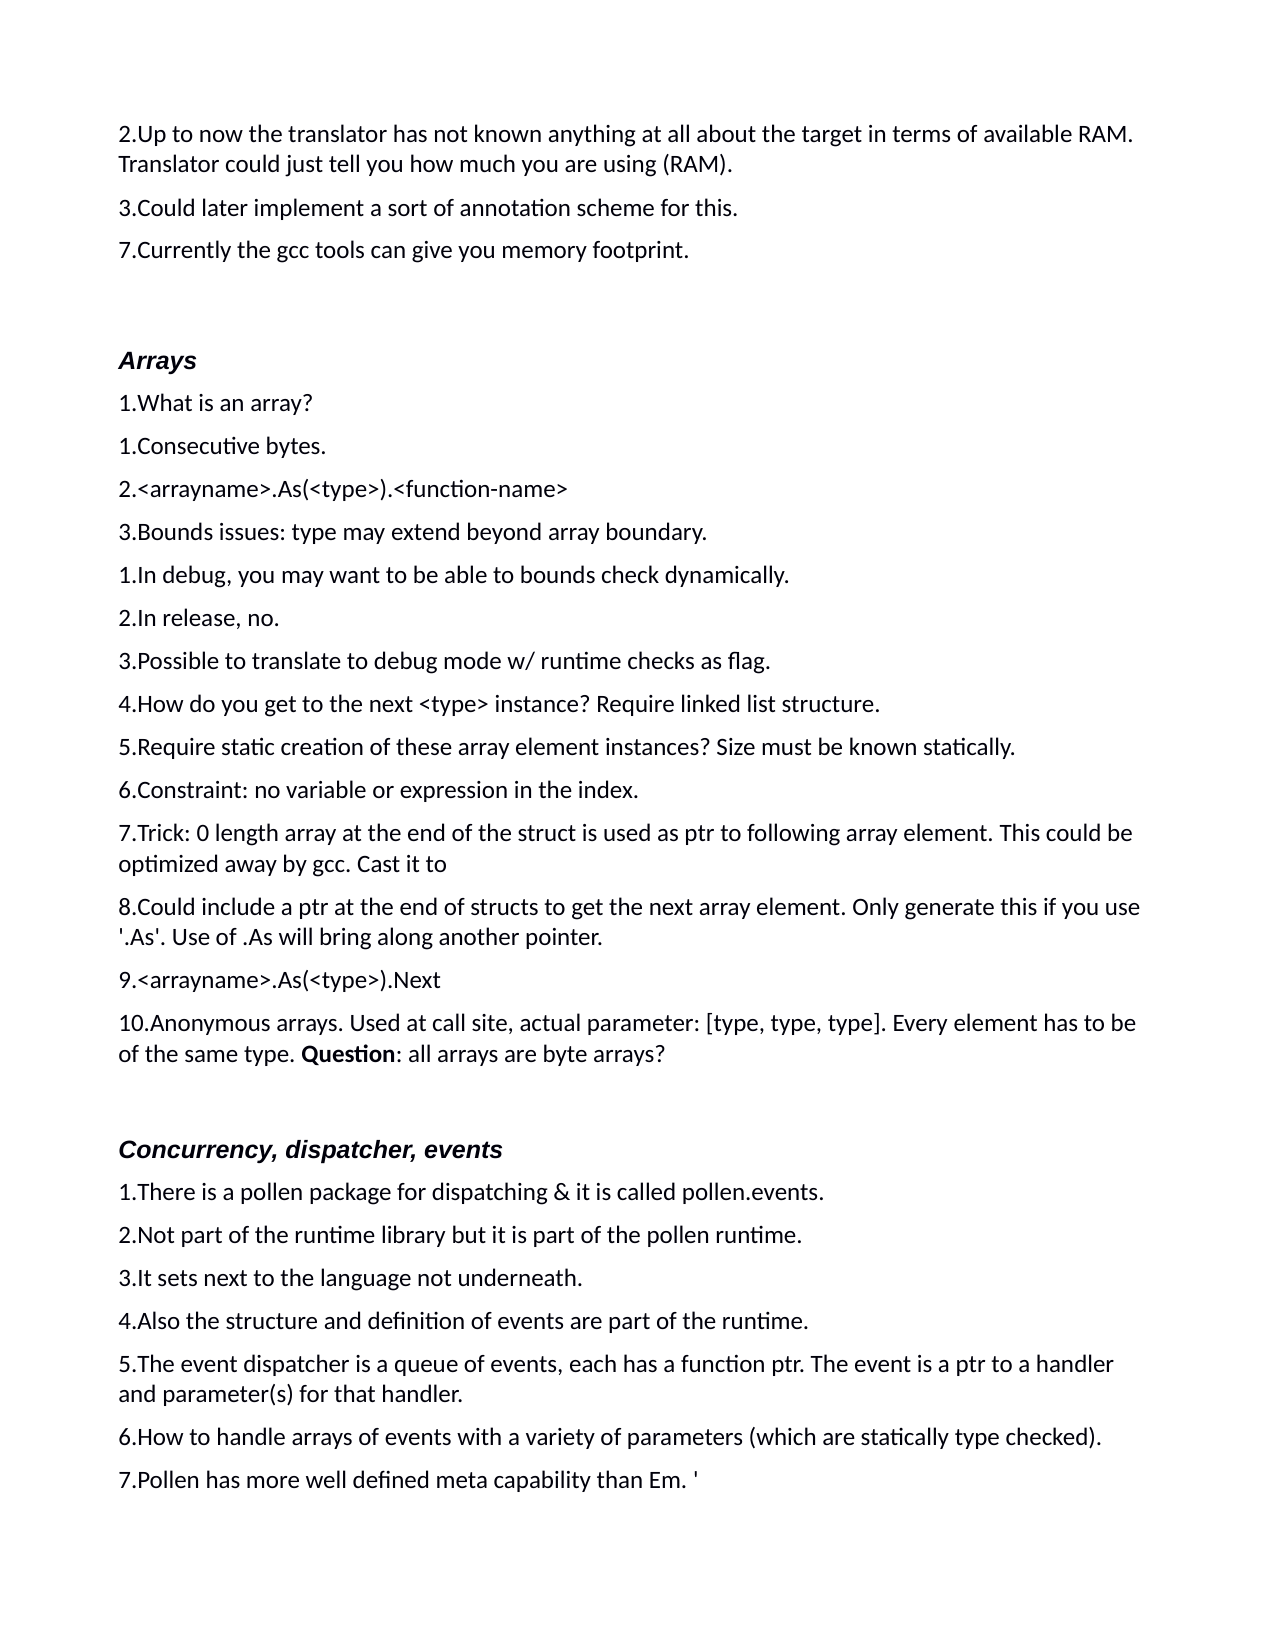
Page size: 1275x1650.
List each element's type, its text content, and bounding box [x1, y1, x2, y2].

list It sets next to the language not underneath. [118, 1262, 1157, 1292]
list <arrayname>.As(<type>).Next [118, 964, 1157, 995]
subtitle Concurrency, dispatcher, events [118, 1134, 1157, 1163]
list Could include a ptr at the end of structs to get the next array element. Only generate this if you use '.As'. Use of .As will bring along another pointer. [118, 891, 1157, 952]
list Trick: 0 length array at the end of the struct is used as ptr to following array element. This could be optimized away by gcc. Cast it to [118, 817, 1157, 878]
list Also the structure and definition of events are part of the runtime. [118, 1305, 1157, 1335]
list Currently the gcc tools can give you memory footprint. [118, 235, 1157, 265]
list Not part of the runtime library but it is part of the pollen runtime. [118, 1219, 1157, 1249]
list In debug, you may want to be able to bounds check dynamically. [118, 559, 1157, 589]
list Could later implement a sort of annotation scheme for this. [118, 192, 1157, 222]
list The event dispatcher is a queue of events, each has a function ptr. The event is a ptr to a handler and parameter(s) for that handler. [118, 1348, 1157, 1409]
subtitle Arrays [118, 346, 1157, 374]
list Possible to translate to debug mode w/ runtime checks as flag. [118, 645, 1157, 676]
list Consecutive bytes. [118, 430, 1157, 461]
list How to handle arrays of events with a variety of parameters (which are statically type checked). [118, 1421, 1157, 1452]
list In release, no. [118, 602, 1157, 633]
list Up to now the translator has not known anything at all about the target in terms of available RAM. Translator could just tell you how much you are using (RAM). [118, 118, 1157, 179]
list Bounds issues: type may extend beyond array boundary. [118, 516, 1157, 547]
list How do you get to the next <type> instance? Require linked list structure. [118, 688, 1157, 719]
list <arrayname>.As(<type>).<function-name> [118, 473, 1157, 503]
list Require static creation of these array element instances? Size must be known statically. [118, 731, 1157, 762]
list Pollen has more well defined meta capability than Em. ' [118, 1464, 1157, 1495]
list What is an array? [118, 387, 1157, 417]
list Anonymous arrays. Used at call site, actual parameter: [type, type, type]. Every element has to be of the same type. Question: all arrays are byte arrays? [118, 1007, 1157, 1068]
list There is a pollen package for dispatching & it is called pollen.events. [118, 1176, 1157, 1206]
list Constraint: no variable or expression in the index. [118, 774, 1157, 805]
